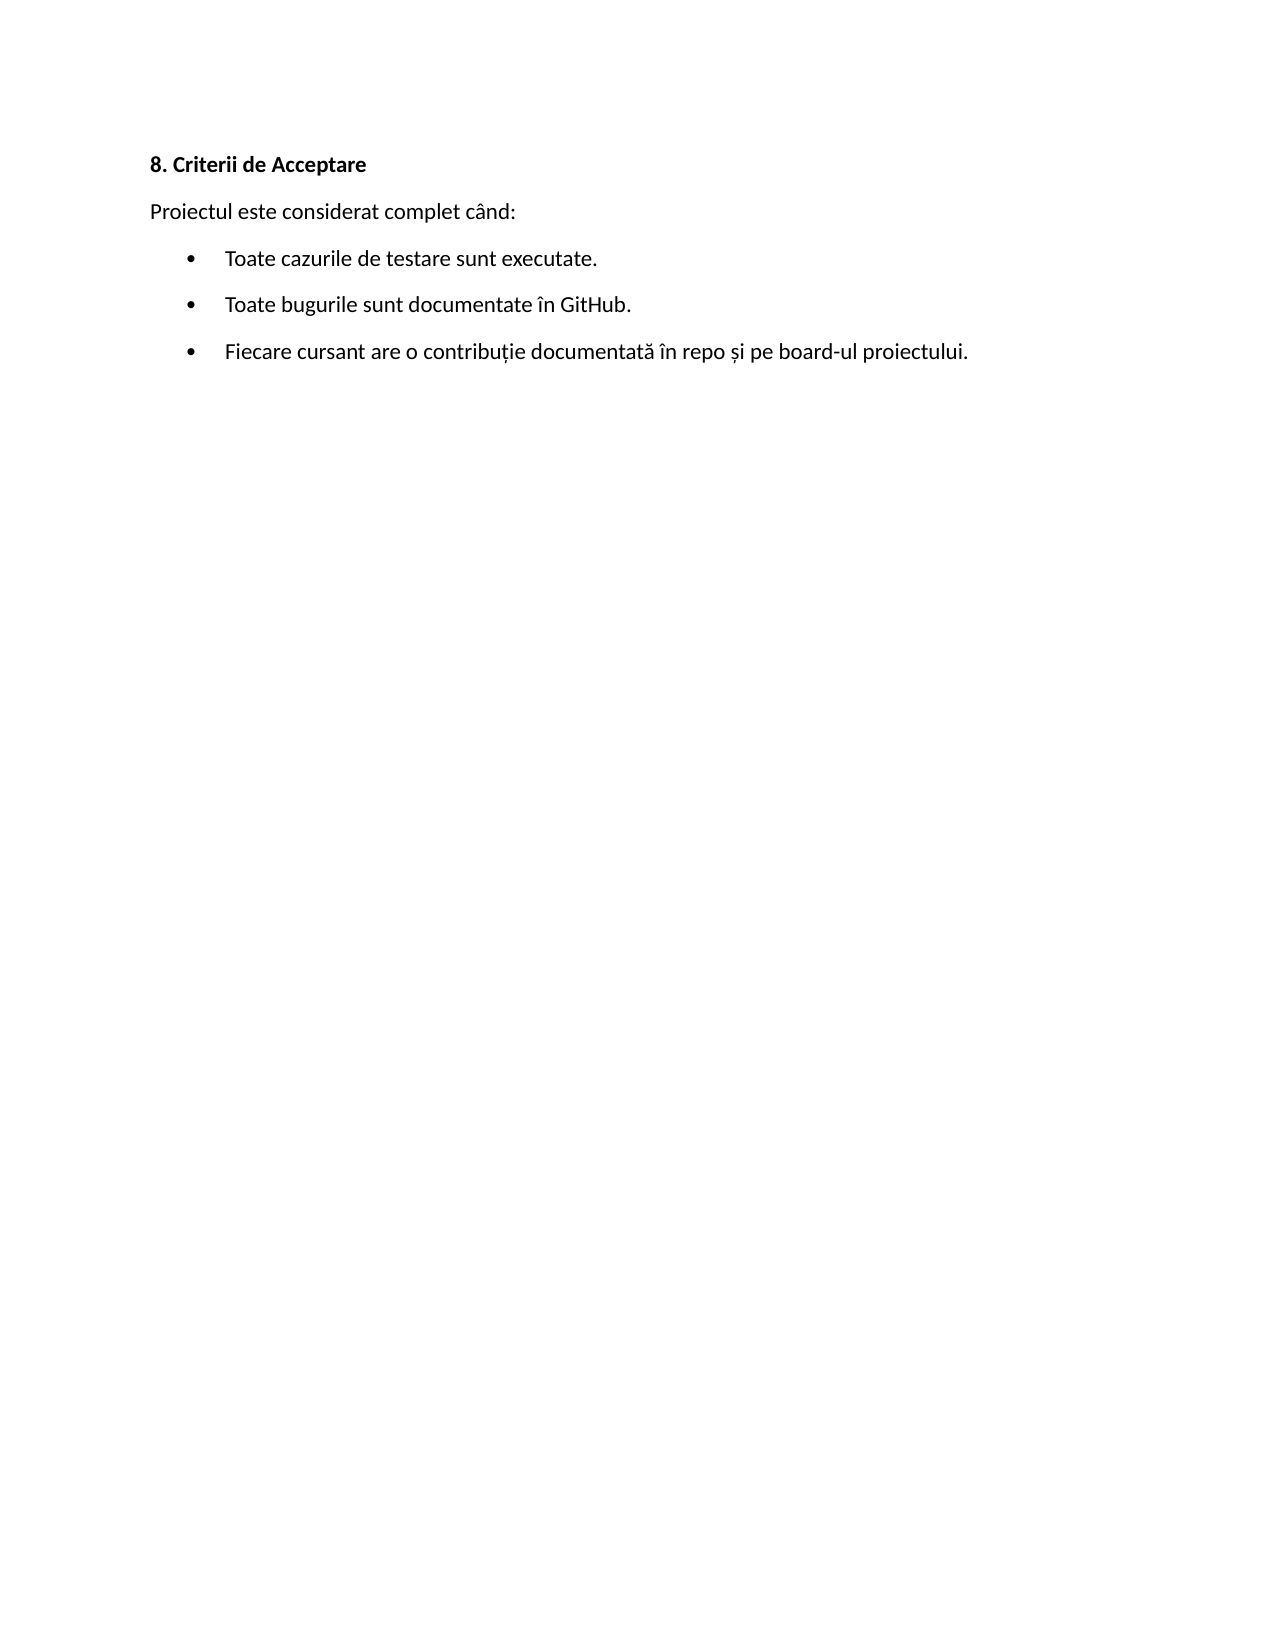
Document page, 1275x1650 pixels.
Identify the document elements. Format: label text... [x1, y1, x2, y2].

list Fiecare cursant are o contribuție documentată în repo și pe board-ul proiectului. [187, 337, 1125, 366]
text Proiectul este considerat complet când: [150, 197, 1125, 225]
list Toate bugurile sunt documentate în GitHub. [187, 291, 1125, 319]
list Toate cazurile de testare sunt executate. [187, 244, 1125, 272]
text 8. Criterii de Acceptare [150, 150, 1125, 178]
